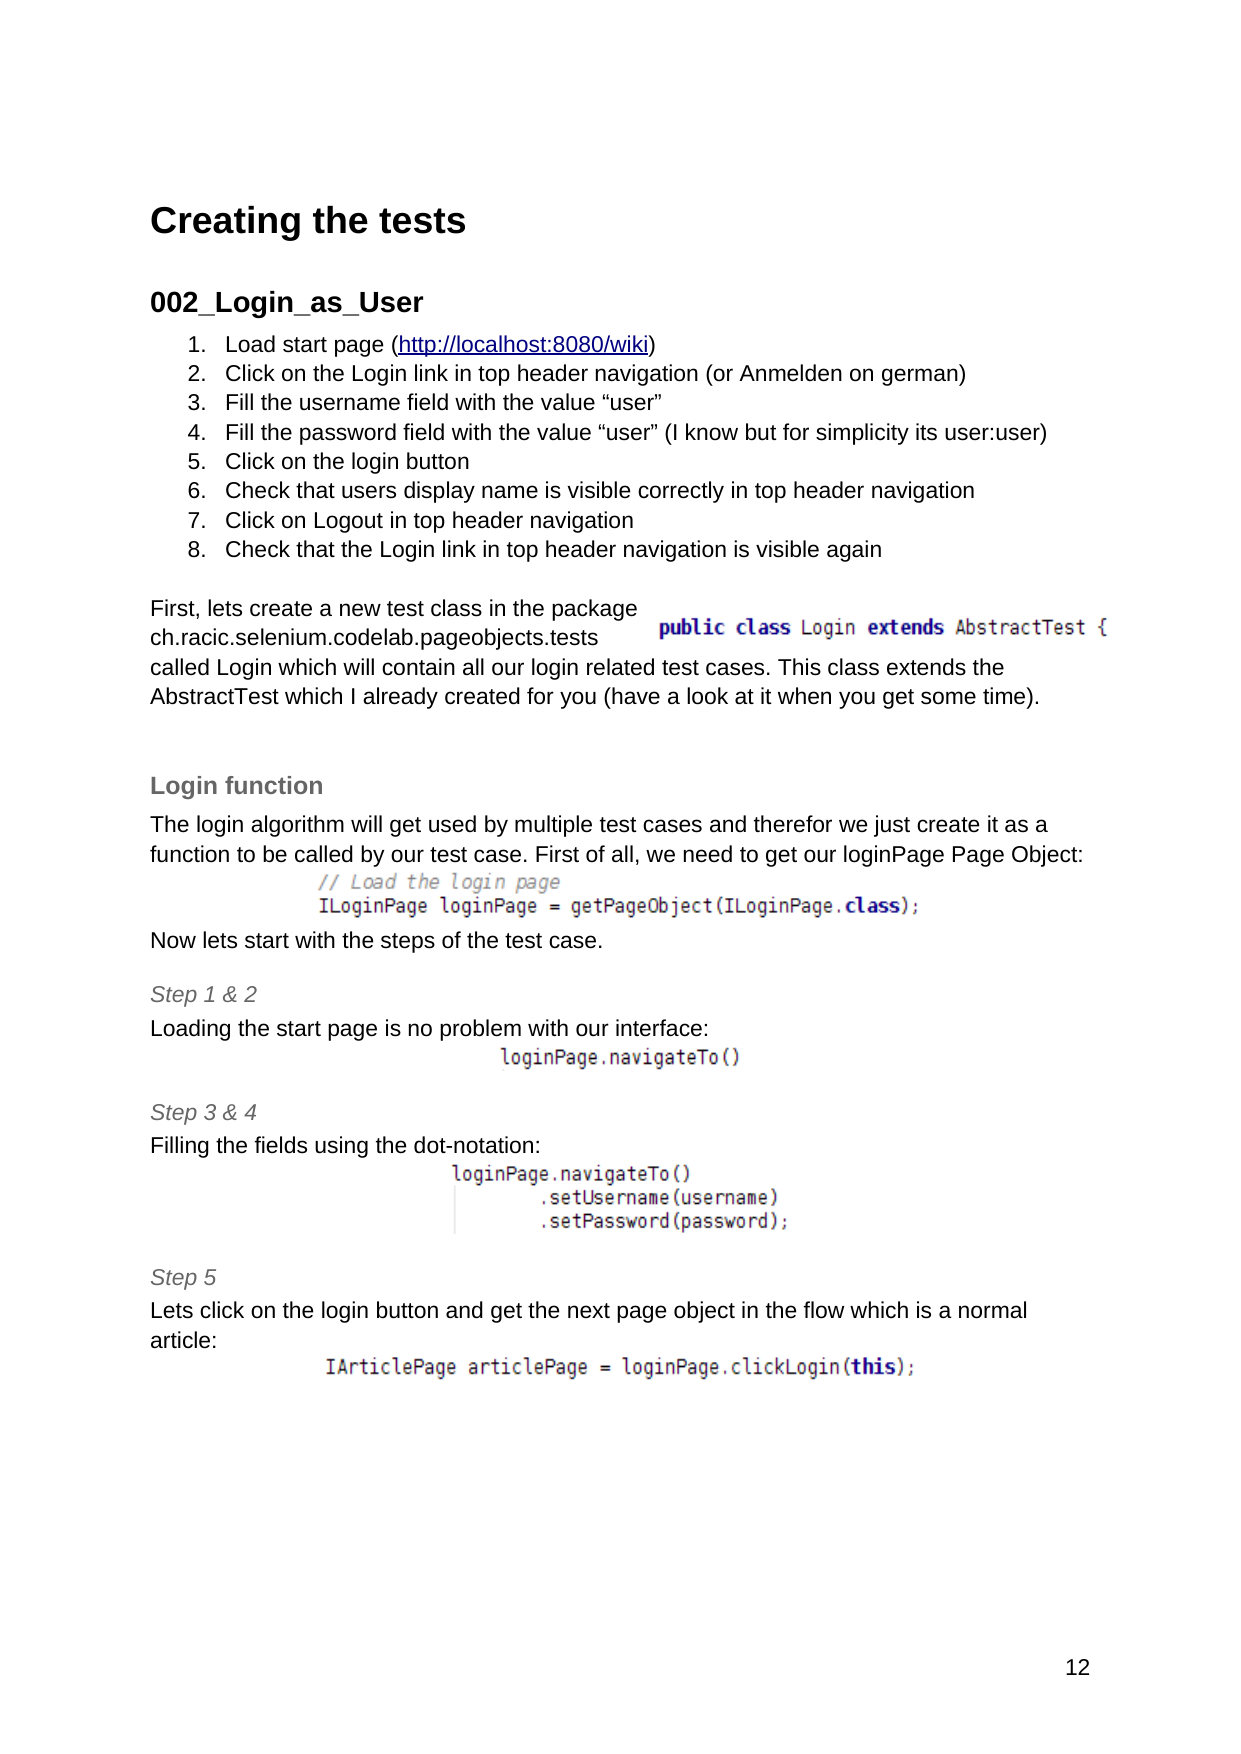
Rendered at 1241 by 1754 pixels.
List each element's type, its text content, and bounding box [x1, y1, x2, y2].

list Fill the username field with the value “user” [187, 390, 1090, 416]
text Filling the fields using the dot-notation: [150, 1133, 1090, 1159]
subtitle Step 5 [150, 1264, 1090, 1290]
list Fill the password field with the value “user” (I know but for simplicity its user:user) [187, 419, 1090, 445]
list Check that the Login link in top header navigation is visible again [187, 537, 1090, 563]
picture [654, 612, 1119, 646]
subtitle Login function [150, 772, 1090, 800]
picture [448, 1162, 792, 1236]
picture [495, 1045, 745, 1071]
list Click on the login button [187, 449, 1090, 474]
picture [324, 1356, 917, 1381]
text Lets click on the login button and get the next page object in the flow which is a normal article: [150, 1298, 1090, 1353]
text Loading the start page is no problem with our interface: [150, 1016, 1090, 1041]
text First, lets create a new test class in the package ch.racic.selenium.codelab.pageobjects.tests called Login which will contain all our login related test cases. This class extends the AbstractTest which I already created for you (have a look at it when you get some time). [150, 596, 1090, 709]
text The login algorithm will get used by multiple test cases and therefor we just create it as a function to be called by our test case. First of all, we need to get our loginPage Page Object: [150, 812, 1090, 867]
list Load start page (http://localhost:8080/wiki) [187, 331, 1090, 357]
list Click on Logout in top header navigation [187, 508, 1090, 533]
subtitle 002_Login_as_User [150, 286, 1090, 318]
subtitle Creating the tests [150, 200, 1090, 242]
subtitle Step 3 & 4 [150, 1099, 1090, 1125]
text Now lets start with the steps of the test case. [150, 928, 1090, 953]
list Check that users display name is visible correctly in top header navigation [187, 478, 1090, 504]
list Click on the Login link in top header navigation (or Anmelden on german) [187, 361, 1090, 386]
picture [314, 871, 926, 924]
subtitle Step 1 & 2 [150, 982, 1090, 1008]
